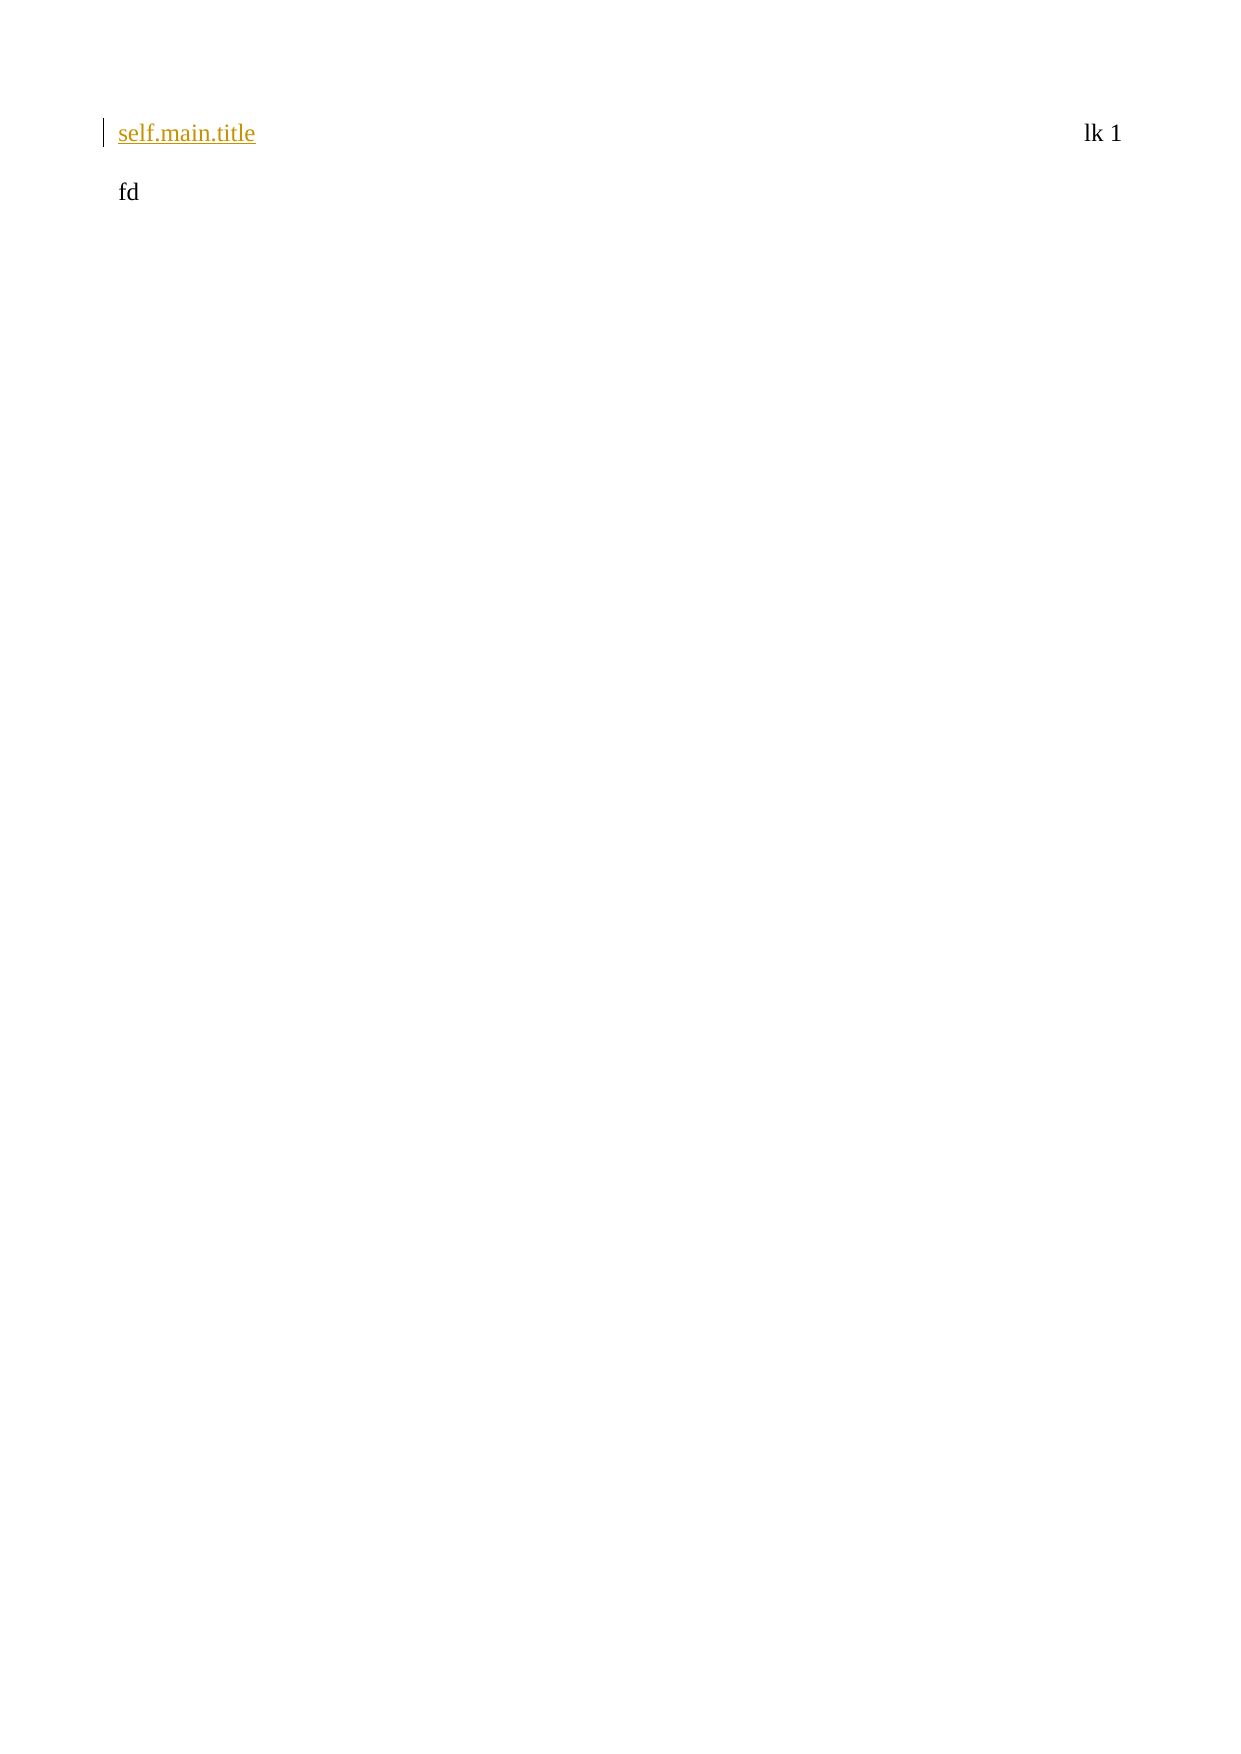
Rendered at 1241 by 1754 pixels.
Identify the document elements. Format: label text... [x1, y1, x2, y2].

text fd [118, 177, 1122, 206]
